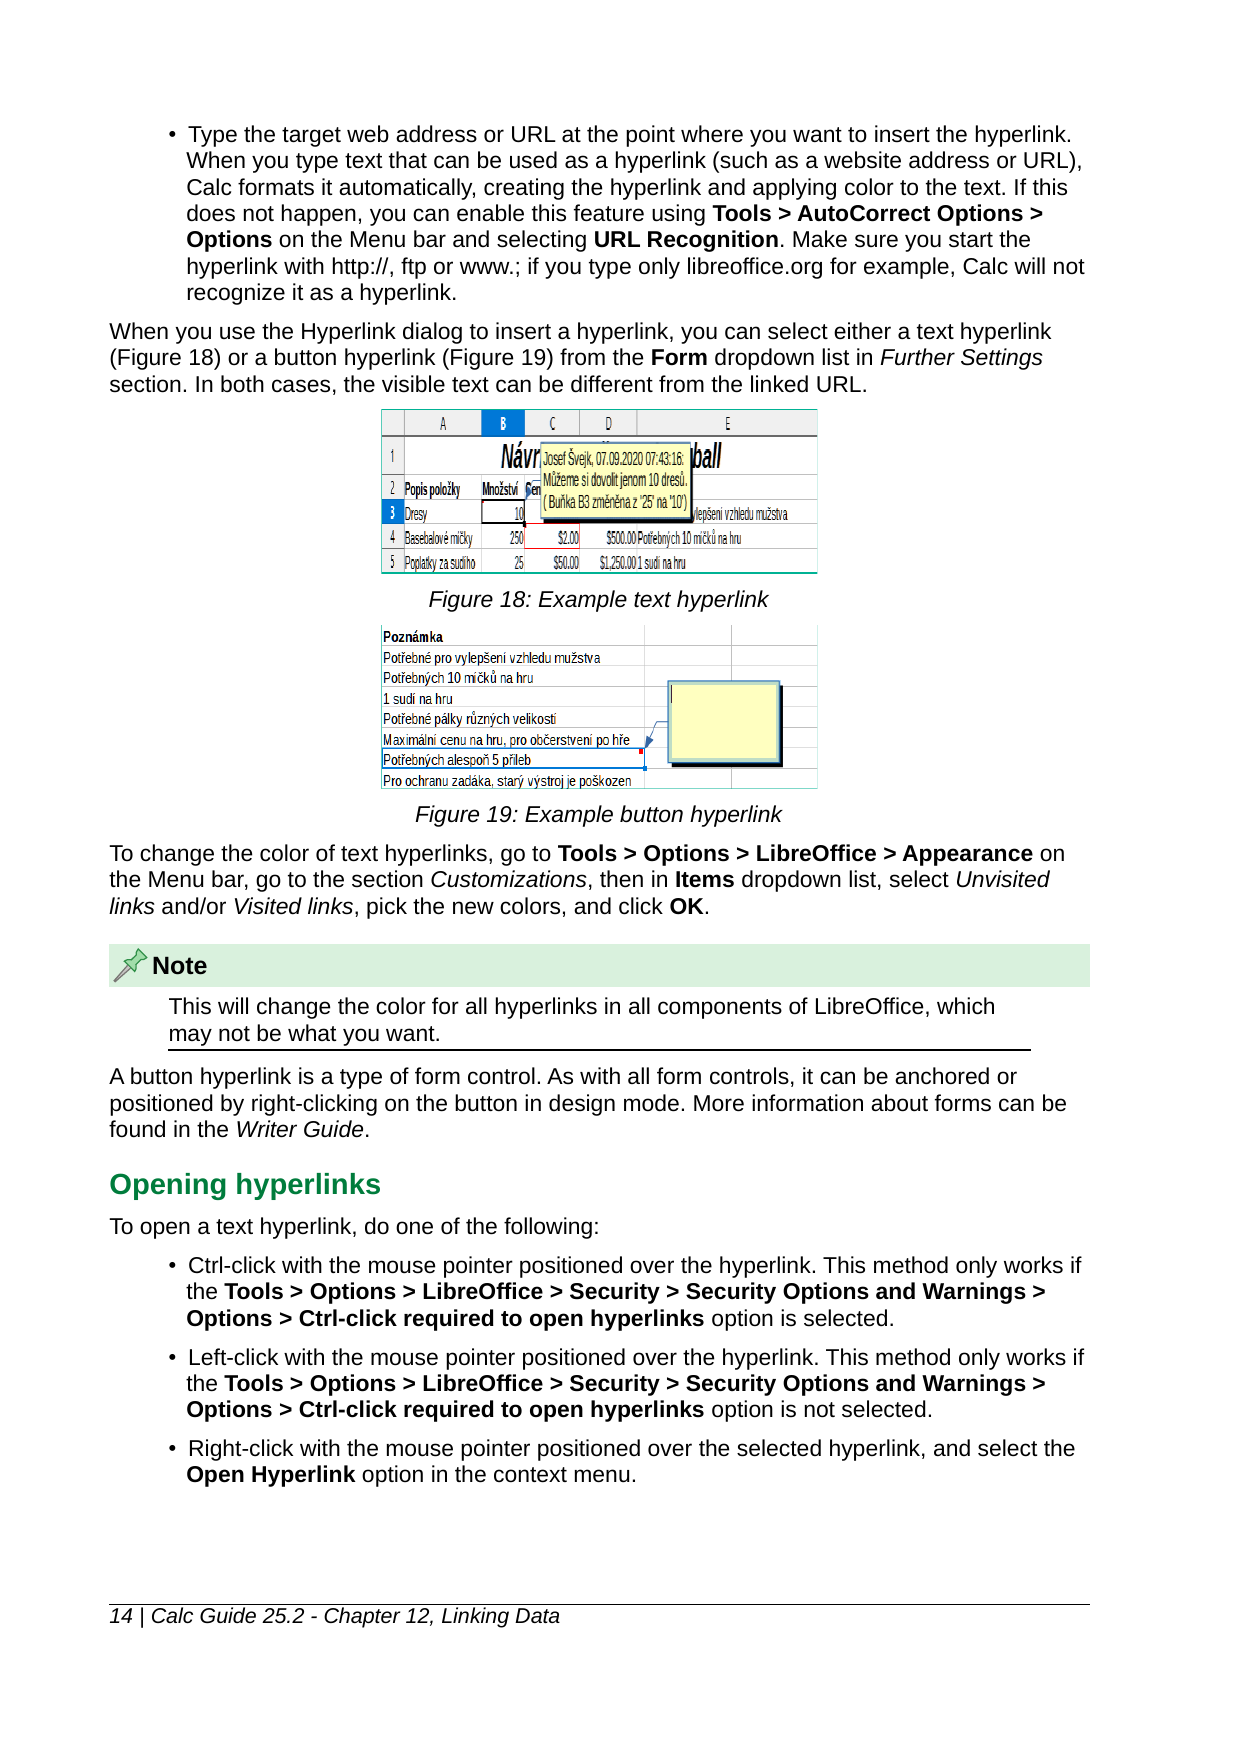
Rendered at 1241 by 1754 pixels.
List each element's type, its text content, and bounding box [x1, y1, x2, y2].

subtitle Opening hyperlinks [109, 1167, 1090, 1201]
text Figure 18: Example text hyperlink [109, 586, 1090, 612]
text Figure 19: Example button hyperlink [109, 801, 1090, 828]
text A button hyperlink is a type of form control. As with all form controls, it can be anchored or positioned by right-clicking on the button in design mode. More information about forms can be found in the Writer Guide. [109, 1063, 1090, 1142]
list Type the target web address or URL at the point where you want to insert the hyperlink. When you type text that can be used as a hyperlink (such as a website address or URL), Calc formats it automatically, creating the hyperlink and applying color to the text. If this does not happen, you can enable this feature using Tools > AutoCorrect Options > Options on the Menu bar and selecting URL Recognition. Make sure you start the hyperlink with http://, ftp or www.; if you type only libreoffice.org for example, Calc will not recognize it as a hyperlink. [168, 121, 1090, 306]
list To open a text hyperlink, do one of the following: [109, 1213, 1090, 1239]
list Ctrl-click with the mouse pointer positioned over the hyperlink. This method only works if the Tools > Options > LibreOffice > Security > Security Options and Warnings > Options > Ctrl-click required to open hyperlinks option is selected. [168, 1252, 1090, 1331]
list Right-click with the mouse pointer positioned over the selected hyperlink, and select the Open Hyperlink option in the context menu. [168, 1435, 1090, 1488]
list Left-click with the mouse pointer positioned over the hyperlink. This method only works if the Tools > Options > LibreOffice > Security > Security Options and Warnings > Options > Ctrl-click required to open hyperlinks option is not selected. [168, 1343, 1090, 1423]
text To change the color of text hyperlinks, go to Tools > Options > LibreOffice > Appearance on the Menu bar, go to the section Customizations, then in Items dropdown list, select Unvisited links and/or Visited links, pick the new colors, and click OK. [109, 840, 1090, 919]
picture [381, 409, 818, 574]
text When you use the Hyperlink dialog to insert a hyperlink, you can select either a text hyperlink (Figure 18) or a button hyperlink (Figure 19) from the Form dropdown list in Further Settings section. In both cases, the visible text can be different from the linked URL. [109, 318, 1090, 397]
picture [381, 625, 818, 789]
subtitle Note [109, 944, 1090, 987]
text This will change the color for all hyperlinks in all components of LibreOffice, which may not be what you want. [168, 993, 1031, 1049]
